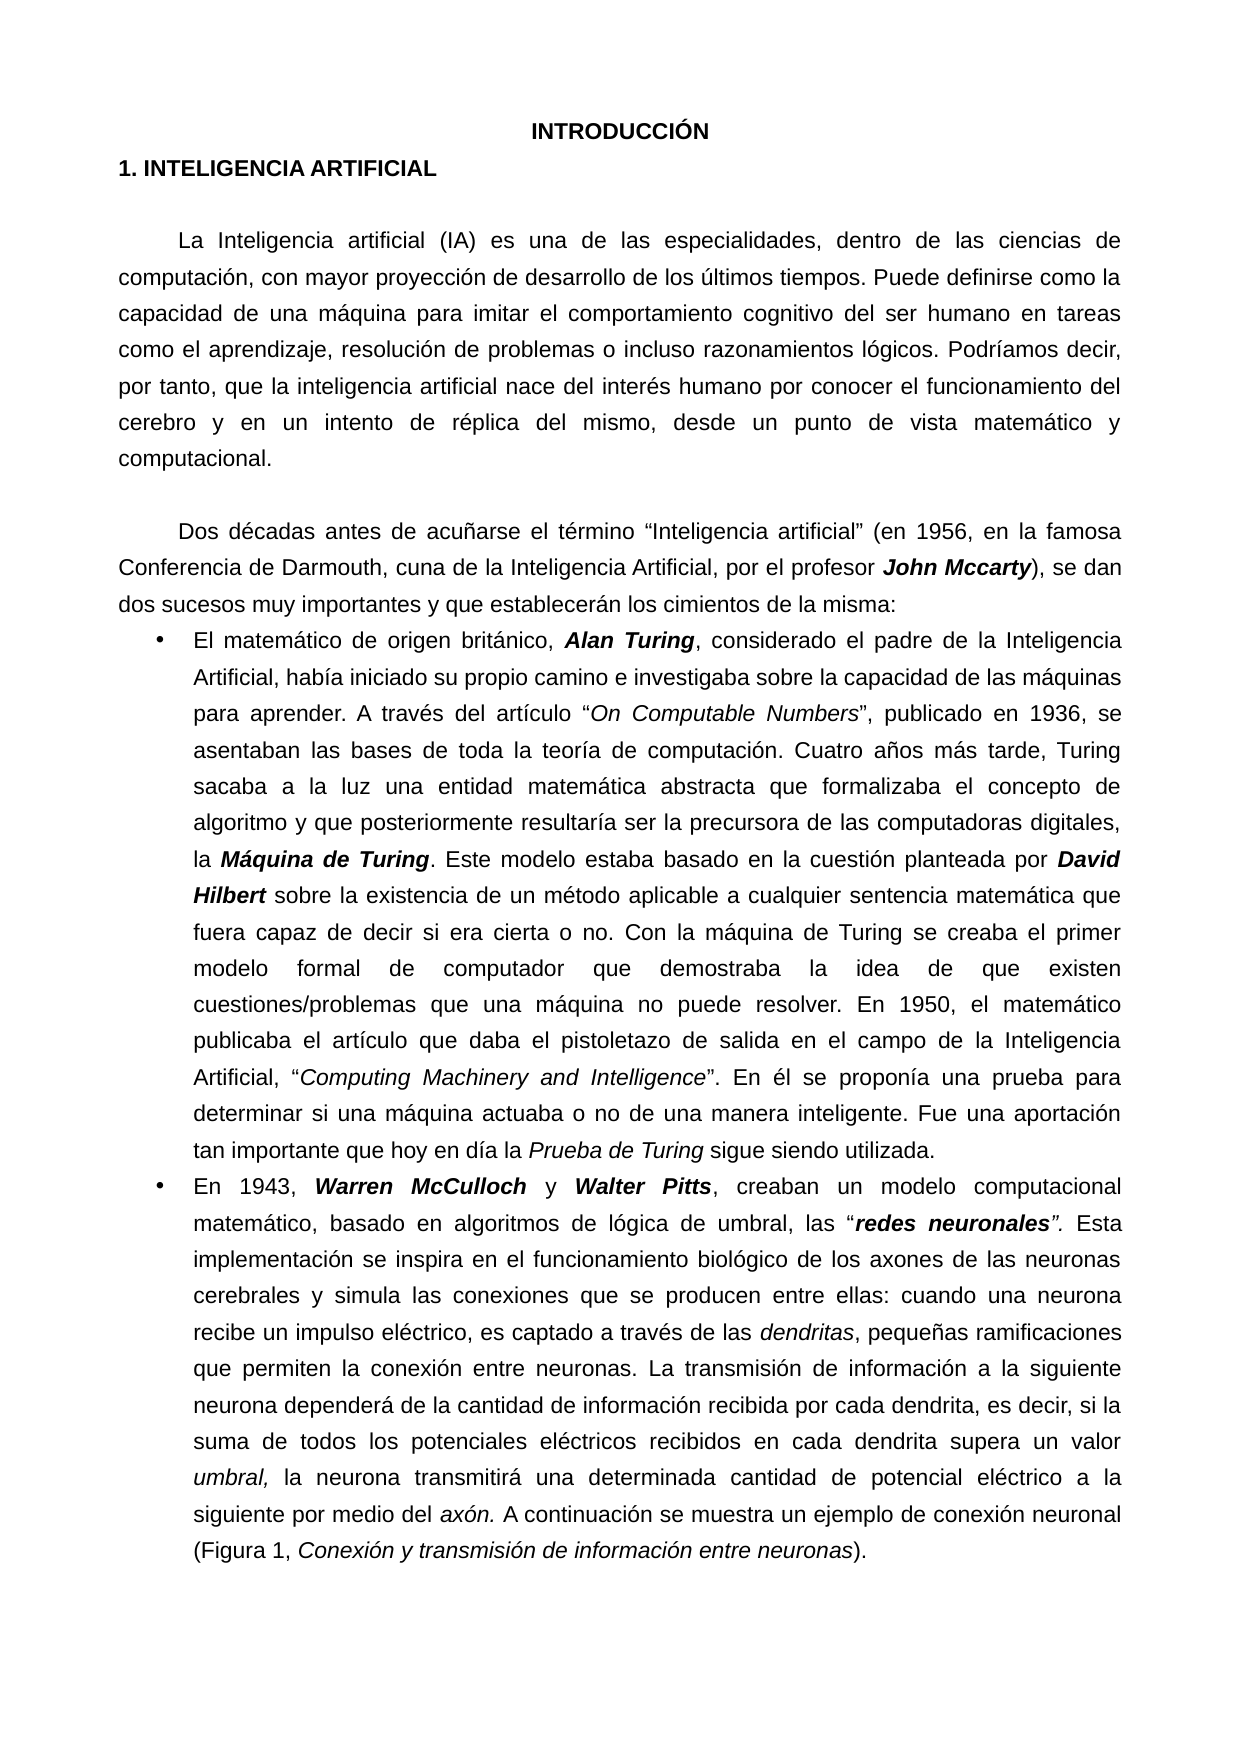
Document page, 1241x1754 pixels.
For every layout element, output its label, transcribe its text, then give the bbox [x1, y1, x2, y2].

list El matemático de origen británico, Alan Turing, considerado el padre de la Inteligencia Artificial, había iniciado su propio camino e investigaba sobre la capacidad de las máquinas para aprender. A través del artículo “On Computable Numbers”, publicado en 1936, se asentaban las bases de toda la teoría de computación. Cuatro años más tarde, Turing sacaba a la luz una entidad matemática abstracta que formalizaba el concepto de algoritmo y que posteriormente resultaría ser la precursora de las computadoras digitales, la Máquina de Turing. Este modelo estaba basado en la cuestión planteada por David Hilbert sobre la existencia de un método aplicable a cualquier sentencia matemática que fuera capaz de decir si era cierta o no. Con la máquina de Turing se creaba el primer modelo formal de computador que demostraba la idea de que existen cuestiones/problemas que una máquina no puede resolver. En 1950, el matemático publicaba el artículo que daba el pistoletazo de salida en el campo de la Inteligencia Artificial, “Computing Machinery and Intelligence”. En él se proponía una prueba para determinar si una máquina actuaba o no de una manera inteligente. Fue una aportación tan importante que hoy en día la Prueba de Turing sigue siendo utilizada. [156, 627, 1122, 1163]
list En 1943, Warren McCulloch y Walter Pitts, creaban un modelo computacional matemático, basado en algoritmos de lógica de umbral, las “redes neuronales”. Esta implementación se inspira en el funcionamiento biológico de los axones de las neuronas cerebrales y simula las conexiones que se producen entre ellas: cuando una neurona recibe un impulso eléctrico, es captado a través de las dendritas, pequeñas ramificaciones que permiten la conexión entre neuronas. La transmisión de información a la siguiente neurona dependerá de la cantidad de información recibida por cada dendrita, es decir, si la suma de todos los potenciales eléctricos recibidos en cada dendrita supera un valor umbral, la neurona transmitirá una determinada cantidad de potencial eléctrico a la siguiente por medio del axón. A continuación se muestra un ejemplo de conexión neuronal (Figura 1, Conexión y transmisión de información entre neuronas). [156, 1173, 1122, 1563]
text INTRODUCCIÓN [118, 118, 1122, 144]
text 1. INTELIGENCIA ARTIFICIAL [118, 154, 1122, 181]
text La Inteligencia artificial (IA) es una de las especialidades, dentro de las ciencias de computación, con mayor proyección de desarrollo de los últimos tiempos. Puede definirse como la capacidad de una máquina para imitar el comportamiento cognitivo del ser humano en tareas como el aprendizaje, resolución de problemas o incluso razonamientos lógicos. Podríamos decir, por tanto, que la inteligencia artificial nace del interés humano por conocer el funcionamiento del cerebro y en un intento de réplica del mismo, desde un punto de vista matemático y computacional. [118, 227, 1122, 472]
text Dos décadas antes de acuñarse el término “Inteligencia artificial” (en 1956, en la famosa Conferencia de Darmouth, cuna de la Inteligencia Artificial, por el profesor John Mccarty), se dan dos sucesos muy importantes y que establecerán los cimientos de la misma: [118, 518, 1122, 617]
